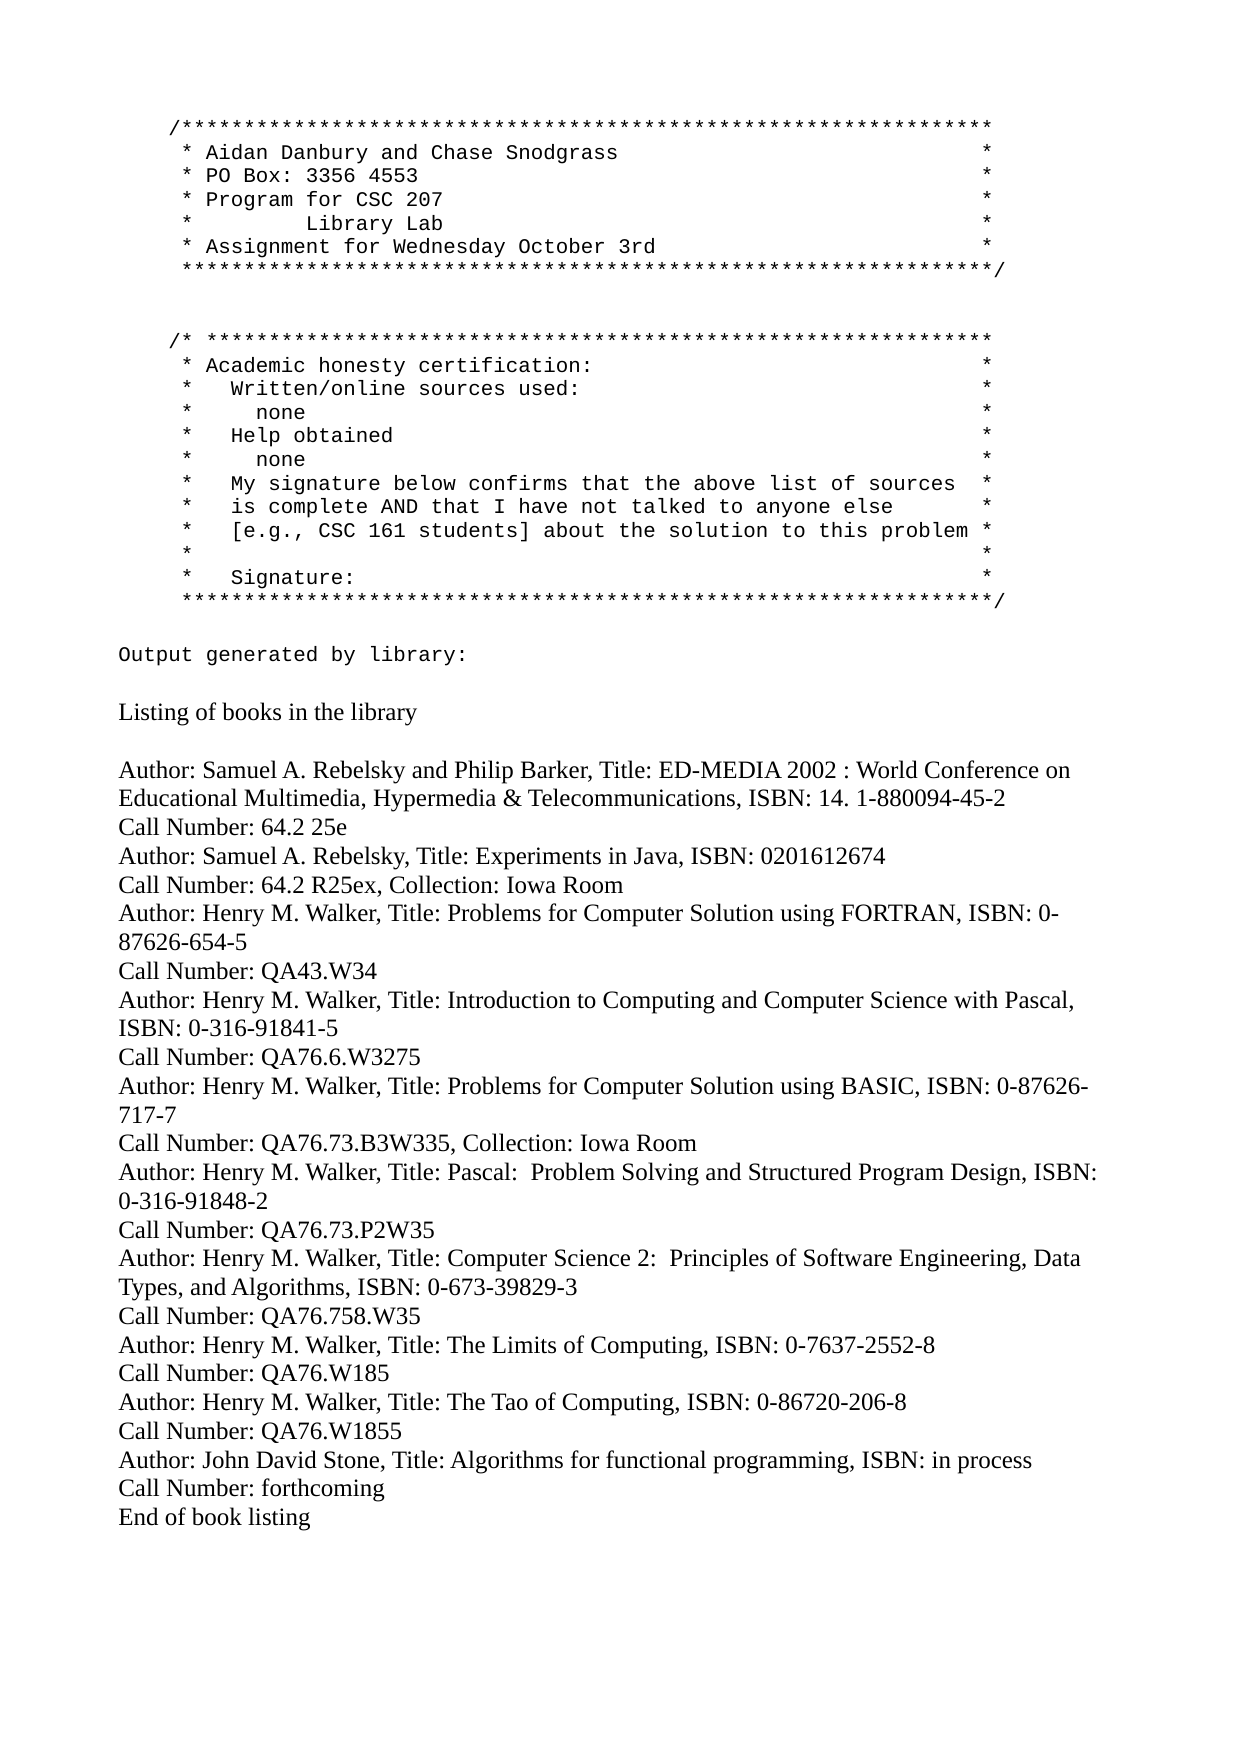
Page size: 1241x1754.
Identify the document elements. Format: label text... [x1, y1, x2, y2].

text * Library Lab * [118, 213, 1122, 236]
text /* *************************************************************** [118, 331, 1122, 354]
text Author: Henry M. Walker, Title: The Limits of Computing, ISBN: 0-7637-2552-8 [118, 1330, 1122, 1358]
text Call Number: 64.2 25e [118, 812, 1122, 841]
text Call Number: 64.2 R25ex, Collection: Iowa Room [118, 870, 1122, 898]
text * [e.g., CSC 161 students] about the solution to this problem * [118, 520, 1122, 544]
text Author: Henry M. Walker, Title: Problems for Computer Solution using FORTRAN, ISBN: 0-87626-654-5 [118, 898, 1122, 956]
text Call Number: QA76.W1855 [118, 1416, 1122, 1445]
text Call Number: QA76.W185 [118, 1358, 1122, 1387]
text * Signature: * [118, 567, 1122, 591]
text Call Number: QA76.73.B3W335, Collection: Iowa Room [118, 1128, 1122, 1157]
text *****************************************************************/ [118, 591, 1122, 615]
text * PO Box: 3356 4553 * [118, 165, 1122, 189]
text Author: Samuel A. Rebelsky, Title: Experiments in Java, ISBN: 0201612674 [118, 841, 1122, 870]
text * Written/online sources used: * [118, 378, 1122, 402]
text Call Number: forthcoming [118, 1473, 1122, 1502]
text Author: Henry M. Walker, Title: Problems for Computer Solution using BASIC, ISBN: 0-87626-717-7 [118, 1071, 1122, 1128]
text /***************************************************************** [118, 118, 1122, 142]
text * Program for CSC 207 * [118, 189, 1122, 213]
text Author: Henry M. Walker, Title: The Tao of Computing, ISBN: 0-86720-206-8 [118, 1387, 1122, 1416]
text Output generated by library: [118, 644, 1122, 668]
text * none * [118, 449, 1122, 473]
text *****************************************************************/ [118, 260, 1122, 284]
text * is complete AND that I have not talked to anyone else * [118, 496, 1122, 520]
text * Assignment for Wednesday October 3rd * [118, 236, 1122, 260]
text Author: Henry M. Walker, Title: Computer Science 2: Principles of Software Engineering, Data Types, and Algorithms, ISBN: 0-673-39829-3 [118, 1243, 1122, 1301]
text Author: Henry M. Walker, Title: Introduction to Computing and Computer Science with Pascal, ISBN: 0-316-91841-5 [118, 985, 1122, 1042]
text Author: Henry M. Walker, Title: Pascal: Problem Solving and Structured Program Design, ISBN: 0-316-91848-2 [118, 1157, 1122, 1215]
text * Academic honesty certification: * [118, 354, 1122, 378]
text * Aidan Danbury and Chase Snodgrass * [118, 142, 1122, 165]
text Listing of books in the library [118, 697, 1122, 726]
text Author: John David Stone, Title: Algorithms for functional programming, ISBN: in process [118, 1445, 1122, 1473]
text Call Number: QA76.73.P2W35 [118, 1215, 1122, 1243]
text Author: Samuel A. Rebelsky and Philip Barker, Title: ED-MEDIA 2002 : World Conference on Educational Multimedia, Hypermedia & Telecommunications, ISBN: 14. 1-880094-45-2 [118, 755, 1122, 812]
text * none * [118, 402, 1122, 426]
text * * [118, 544, 1122, 567]
text End of book listing [118, 1502, 1122, 1531]
text Call Number: QA76.6.W3275 [118, 1042, 1122, 1071]
text * Help obtained * [118, 426, 1122, 449]
text Call Number: QA43.W34 [118, 956, 1122, 985]
text * My signature below confirms that the above list of sources * [118, 473, 1122, 496]
text Call Number: QA76.758.W35 [118, 1301, 1122, 1330]
